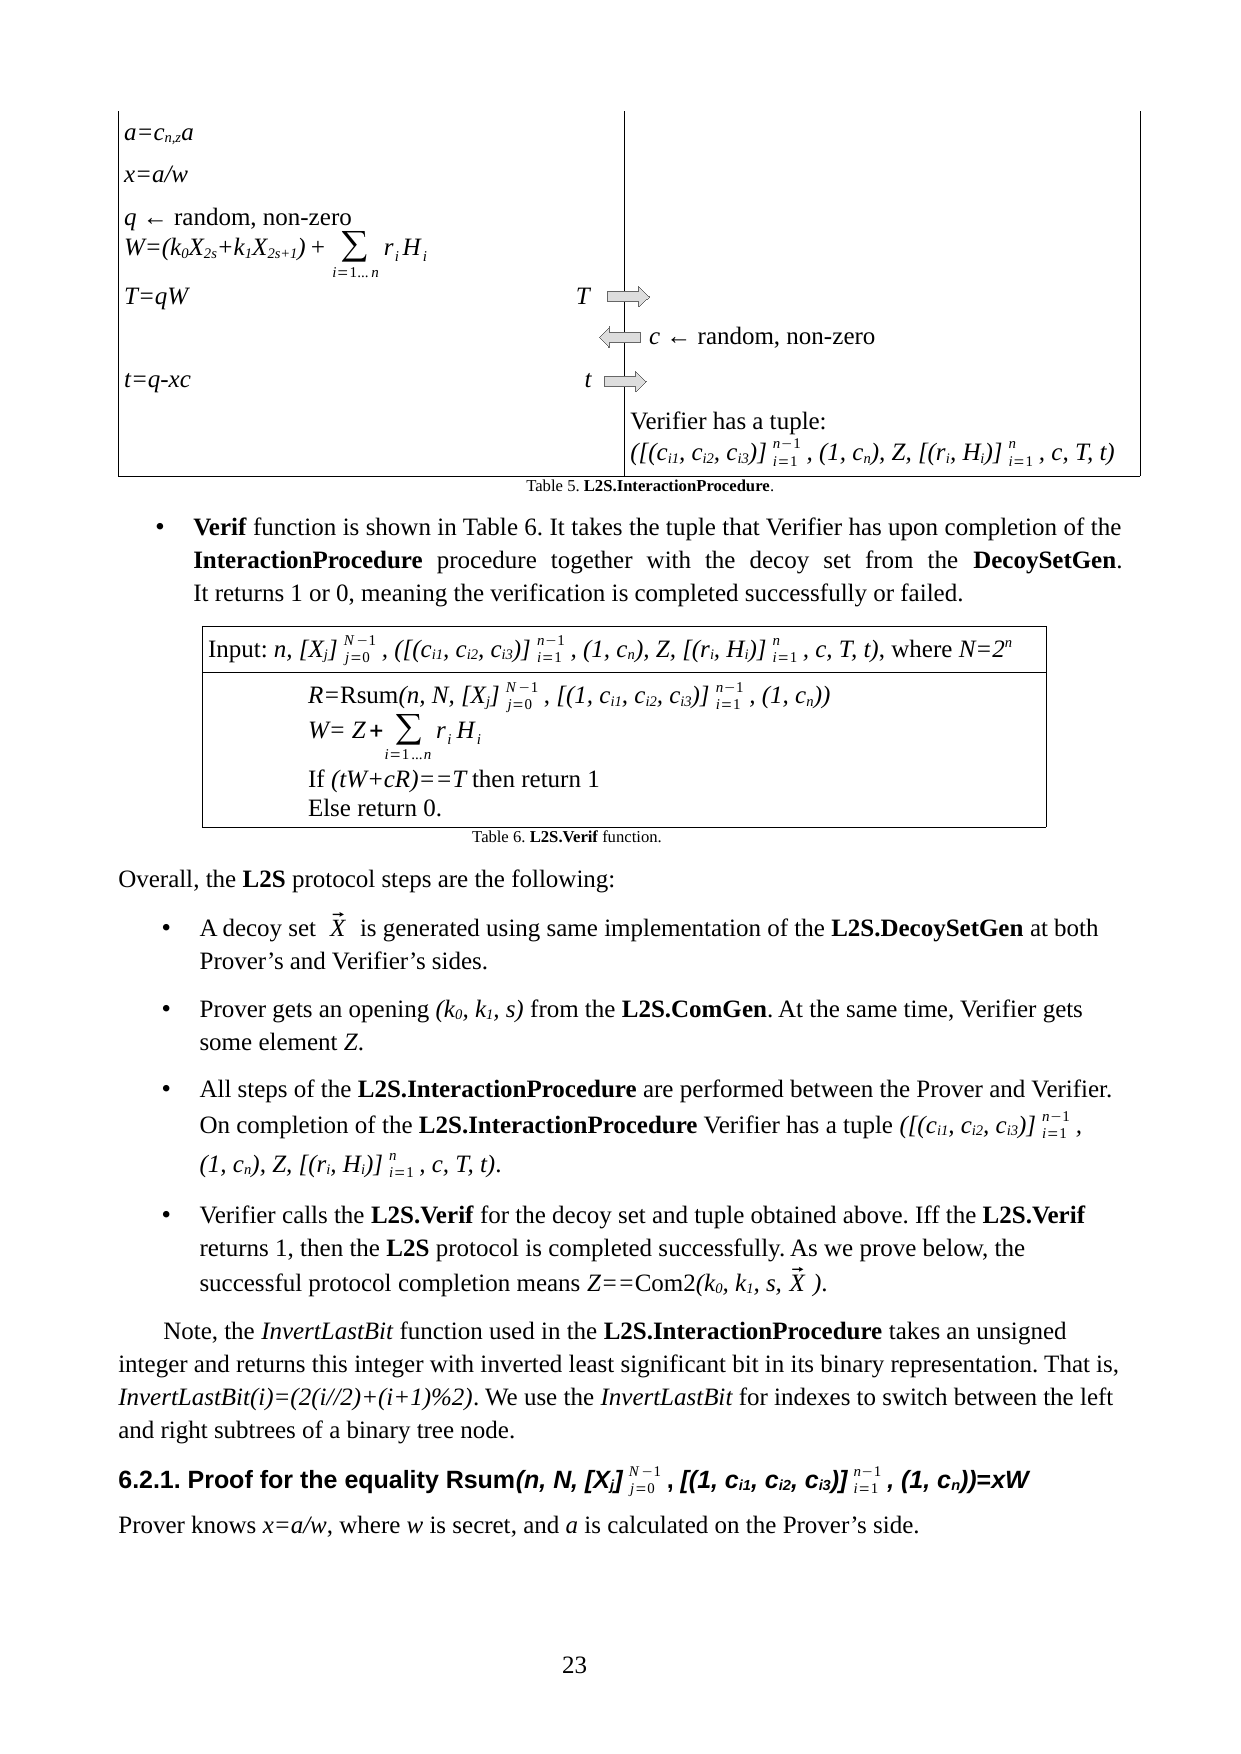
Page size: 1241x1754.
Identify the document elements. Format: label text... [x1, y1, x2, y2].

table_header Input: n, [Xj], ([(ci1, ci2, ci3)], (1, cn), Z, [(ri, Hi)], c, T, t), where N=2n [203, 627, 1046, 672]
table_cell a=cn,za [119, 111, 624, 153]
list A decoy set is generated using same implementation of the L2S.DecoySetGen at both Prover’s and Verifier’s sides. [162, 911, 1122, 975]
table_cell q ← random, non-zero W=(k0X2s+k1X2s+1) + T=qW T [119, 196, 624, 316]
table_cell [119, 316, 624, 358]
list All steps of the L2S.InteractionProcedure are performed between the Prover and Verifier. On completion of the L2S.InteractionProcedure Verifier has a tuple ([(ci1, ci2, ci3)], (1, cn), Z, [(ri, Hi)], c, T, t). [162, 1074, 1122, 1182]
table_cell [625, 154, 1140, 196]
subtitle 6.2.1. Proof for the equality Rsum(n, N, [Xj], [(1, ci1, ci2, ci3)], (1, cn))=xW [118, 1463, 1122, 1497]
list Prover gets an opening (k0, k1, s) from the L2S.ComGen. At the same time, Verifier gets some element Z. [162, 994, 1122, 1056]
list Verifier calls the L2S.Verif for the decoy set and tuple obtained above. Iff the L2S.Verif returns 1, then the L2S protocol is completed successfully. As we prove below, the successful protocol completion means Z==Com2(k0, k1, s,). [162, 1200, 1122, 1297]
list Verif function is shown in Table 6. It takes the tuple that Verifier has upon completion of the InteractionProcedure procedure together with the decoy set from the DecoySetGen. It returns 1 or 0, meaning the verification is completed successfully or failed. [156, 512, 1122, 607]
table_cell [625, 358, 1140, 400]
text Table 5. L2S.InteractionProcedure. [118, 477, 1122, 495]
table_cell [625, 196, 1140, 316]
table_cell t=q-xc t [119, 358, 624, 400]
text Table 6. L2S.Verif function. [118, 827, 1122, 846]
table_cell R=Rsum(n, N, [Xj], [(1, ci1, ci2, ci3)], (1, cn)) W= If (tW+cR)==T then return 1 Else return 0. [203, 673, 1046, 827]
table_cell x=a/w [119, 154, 624, 196]
text Prover knows x=a/w, where w is secret, and a is calculated on the Prover’s side. [118, 1510, 1122, 1539]
table_cell c ← random, non-zero [625, 316, 1140, 358]
text Overall, the L2S protocol steps are the following: [118, 864, 1122, 892]
table_cell [119, 400, 624, 476]
table_cell Verifier has a tuple: ([(ci1, ci2, ci3)], (1, cn), Z, [(ri, Hi)], c, T, t) [625, 400, 1140, 476]
table_cell [625, 111, 1140, 153]
text Note, the InvertLastBit function used in the L2S.InteractionProcedure takes an unsigned integer and returns this integer with inverted least significant bit in its binary representation. That is, InvertLastBit(i)=(2(i//2)+(i+1)%2). We use the InvertLastBit for indexes to switch between the left and right subtrees of a binary tree node. [118, 1316, 1122, 1444]
